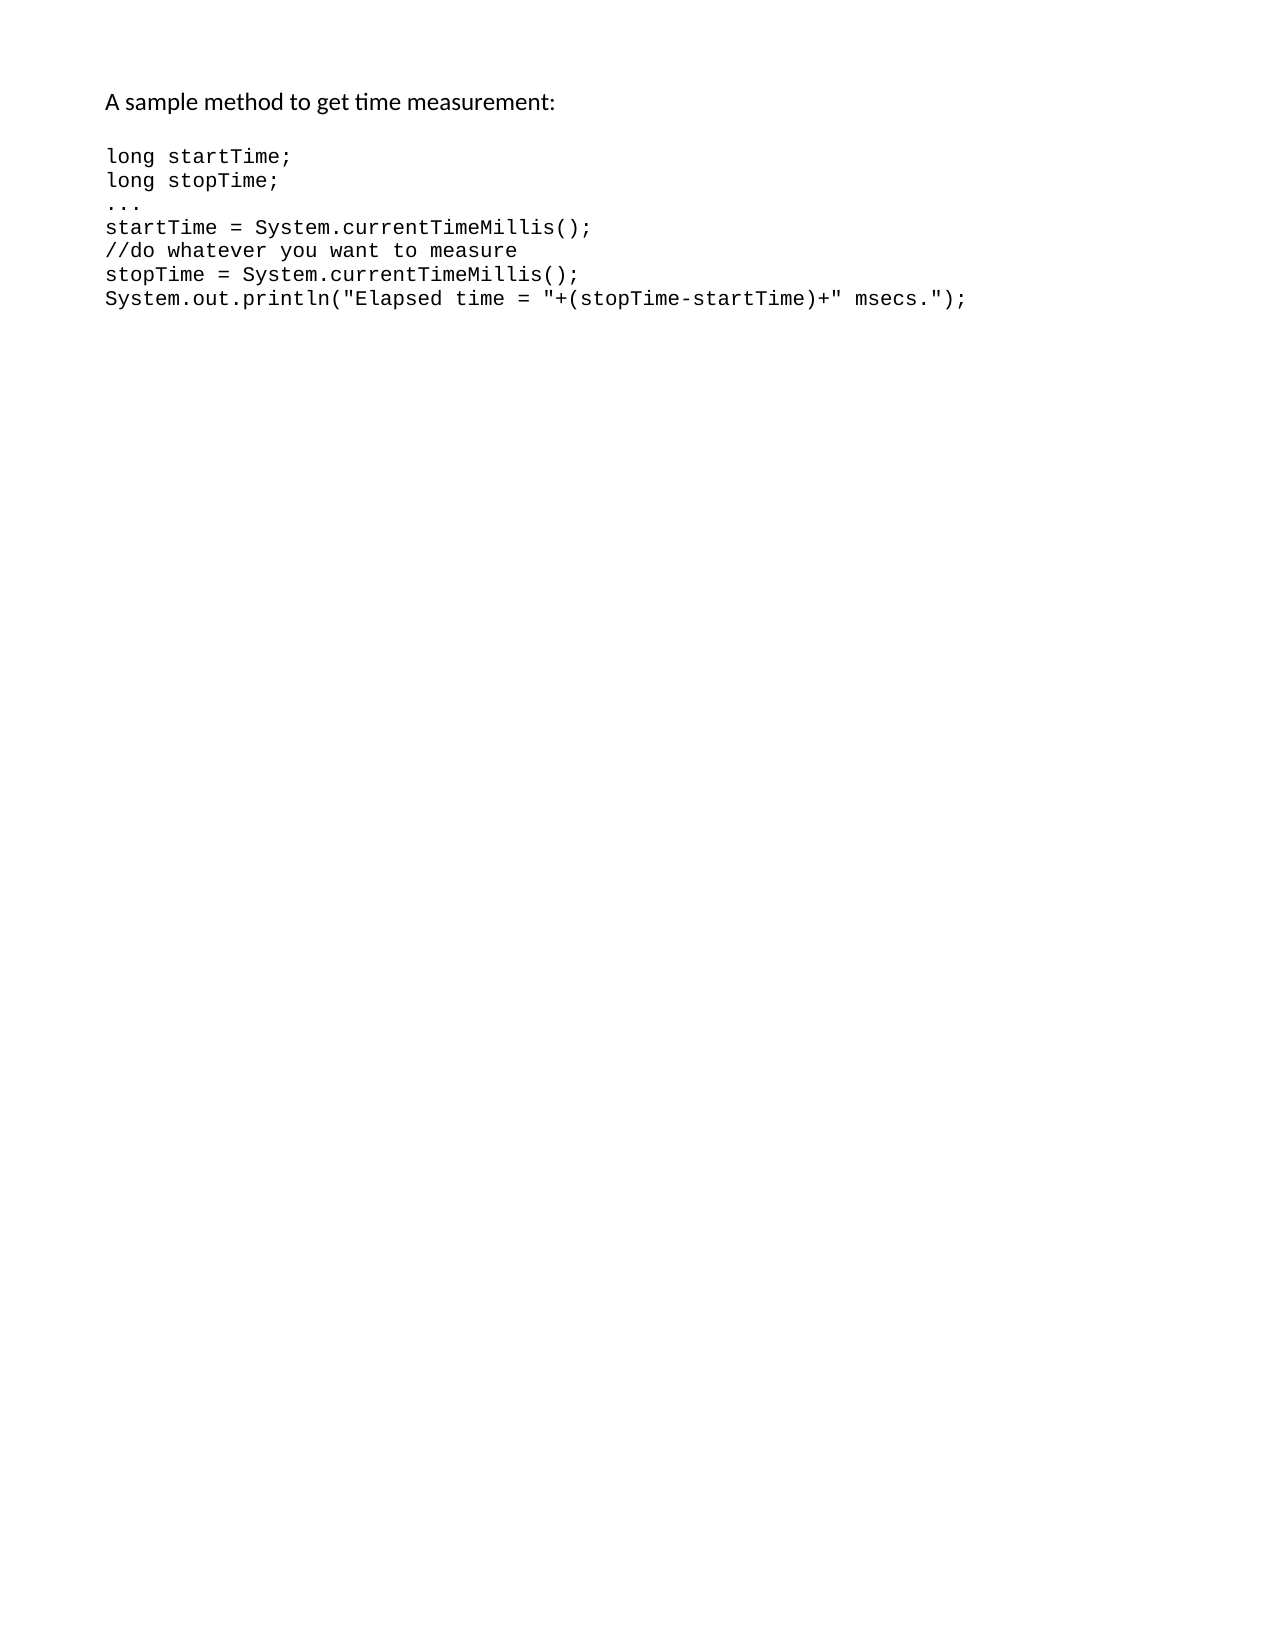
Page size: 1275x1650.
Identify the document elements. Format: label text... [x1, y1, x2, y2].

text long startTime; [105, 146, 1170, 169]
text System.out.println("Elapsed time = "+(stopTime-startTime)+" msecs."); [105, 288, 1170, 311]
text long stopTime; ... [105, 169, 1170, 217]
text A sample method to get time measurement: [105, 86, 1170, 117]
text //do whatever you want to measure [105, 241, 1170, 264]
text stopTime = System.currentTimeMillis(); [105, 264, 1170, 288]
text startTime = System.currentTimeMillis(); [105, 217, 1170, 241]
